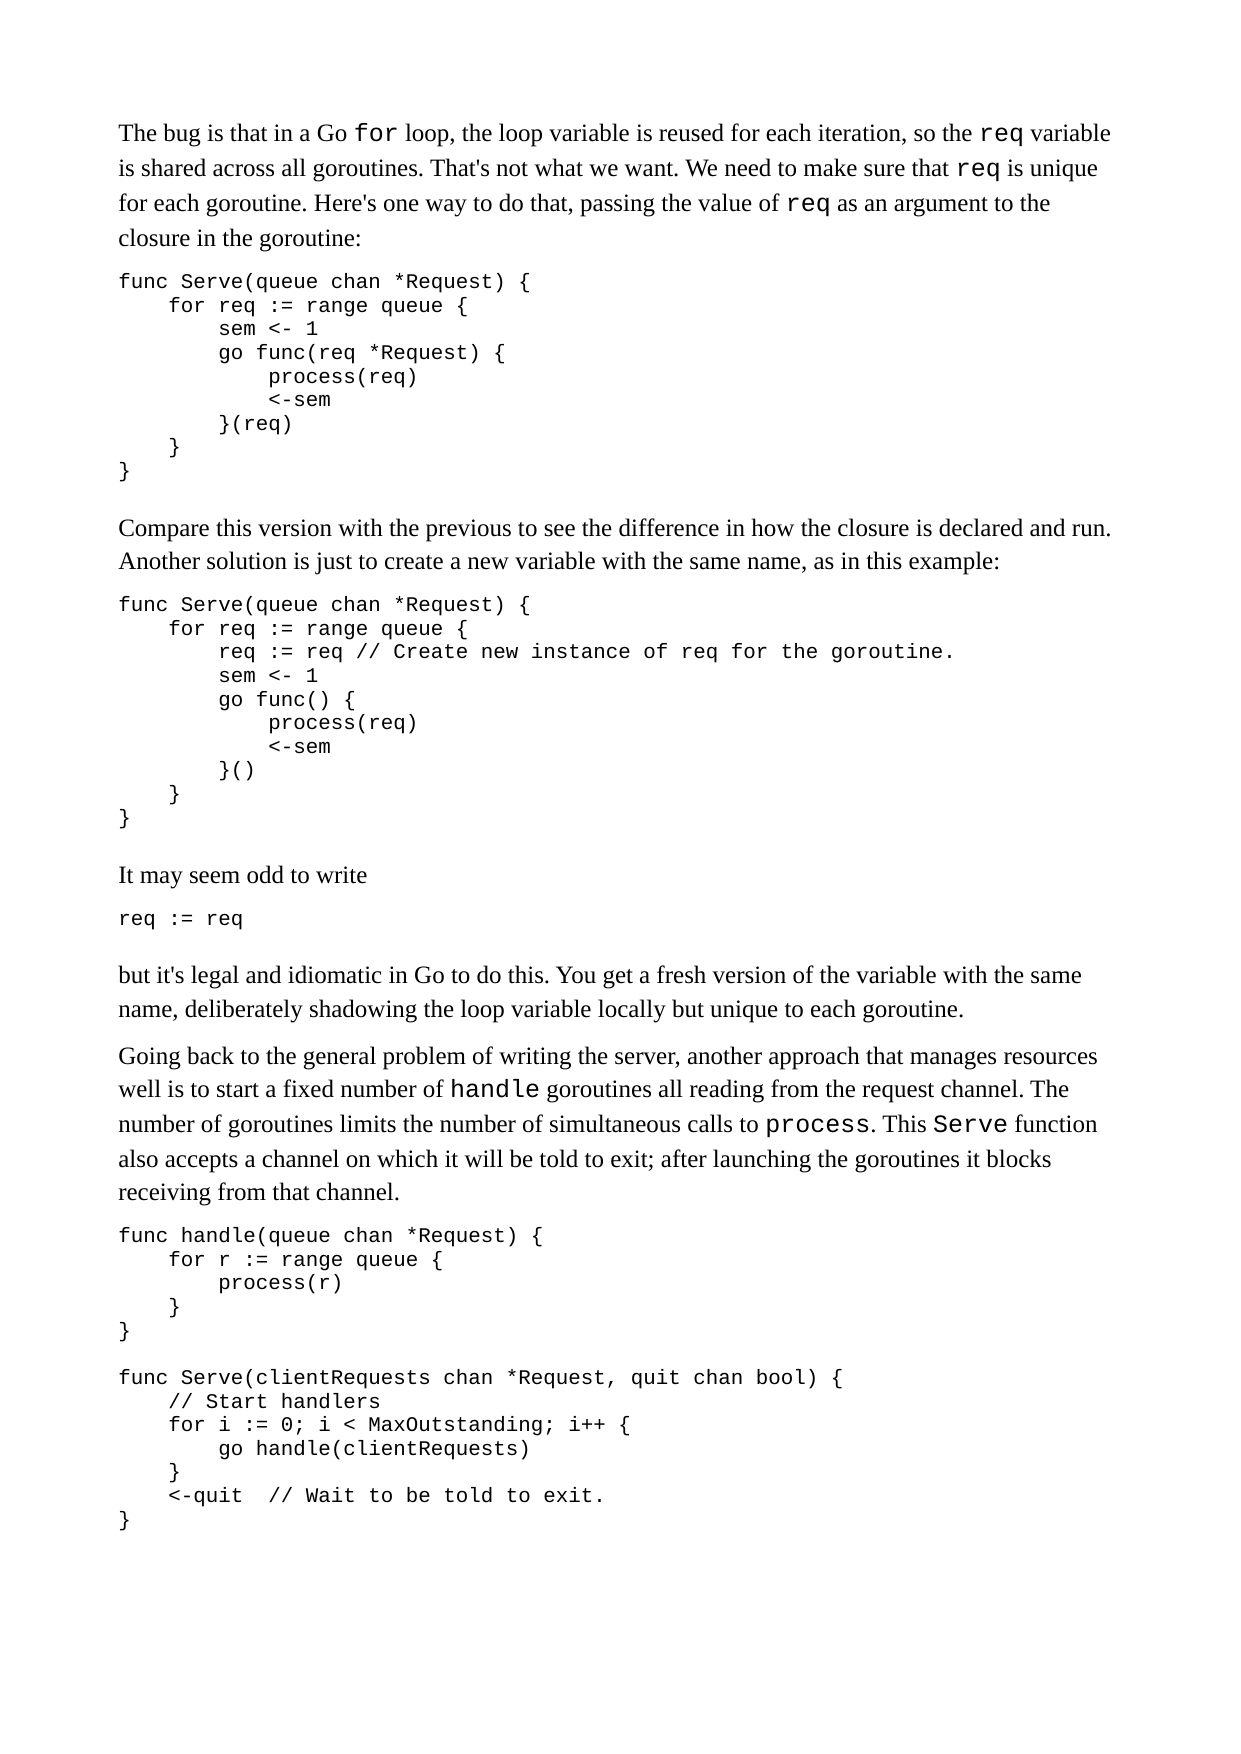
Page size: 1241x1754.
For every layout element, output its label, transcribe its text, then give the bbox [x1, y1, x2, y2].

text }() [118, 759, 1122, 783]
text sem <- 1 [118, 665, 1122, 688]
text req := req [118, 907, 1122, 931]
text } [118, 1462, 1122, 1485]
text for r := range queue { [118, 1249, 1122, 1272]
text go func(req *Request) { [118, 342, 1122, 366]
text } [118, 1509, 1122, 1532]
text <-sem [118, 736, 1122, 759]
text func handle(queue chan *Request) { [118, 1225, 1122, 1249]
text } [118, 460, 1122, 484]
text process(r) [118, 1272, 1122, 1296]
text process(req) [118, 712, 1122, 736]
text sem <- 1 [118, 318, 1122, 342]
text process(req) [118, 366, 1122, 389]
text Compare this version with the previous to see the difference in how the closure is declared and run. Another solution is just to create a new variable with the same name, as in this example: [118, 513, 1122, 575]
text func Serve(queue chan *Request) { [118, 271, 1122, 295]
text go func() { [118, 688, 1122, 712]
text } [118, 807, 1122, 830]
text <-sem [118, 389, 1122, 413]
text } [118, 783, 1122, 807]
text for req := range queue { [118, 618, 1122, 641]
text req := req // Create new instance of req for the goroutine. [118, 641, 1122, 665]
text Going back to the general problem of writing the server, another approach that manages resources well is to start a fixed number of handle goroutines all reading from the request channel. The number of goroutines limits the number of simultaneous calls to process. This Serve function also accepts a channel on which it will be told to exit; after launching the goroutines it blocks receiving from that channel. [118, 1041, 1122, 1206]
text The bug is that in a Go for loop, the loop variable is reused for each iteration, so the req variable is shared across all goroutines. That's not what we want. We need to make sure that req is unique for each goroutine. Here's one way to do that, passing the value of req as an argument to the closure in the goroutine: [118, 118, 1122, 252]
text // Start handlers [118, 1391, 1122, 1414]
text for i := 0; i < MaxOutstanding; i++ { [118, 1414, 1122, 1438]
text } [118, 437, 1122, 460]
text go handle(clientRequests) [118, 1438, 1122, 1462]
text func Serve(clientRequests chan *Request, quit chan bool) { [118, 1367, 1122, 1391]
text <-quit // Wait to be told to exit. [118, 1485, 1122, 1509]
text It may seem odd to write [118, 860, 1122, 889]
text for req := range queue { [118, 295, 1122, 318]
text }(req) [118, 413, 1122, 437]
text func Serve(queue chan *Request) { [118, 594, 1122, 618]
text } [118, 1296, 1122, 1320]
text } [118, 1320, 1122, 1343]
text but it's legal and idiomatic in Go to do this. You get a fresh version of the variable with the same name, deliberately shadowing the loop variable locally but unique to each goroutine. [118, 961, 1122, 1022]
